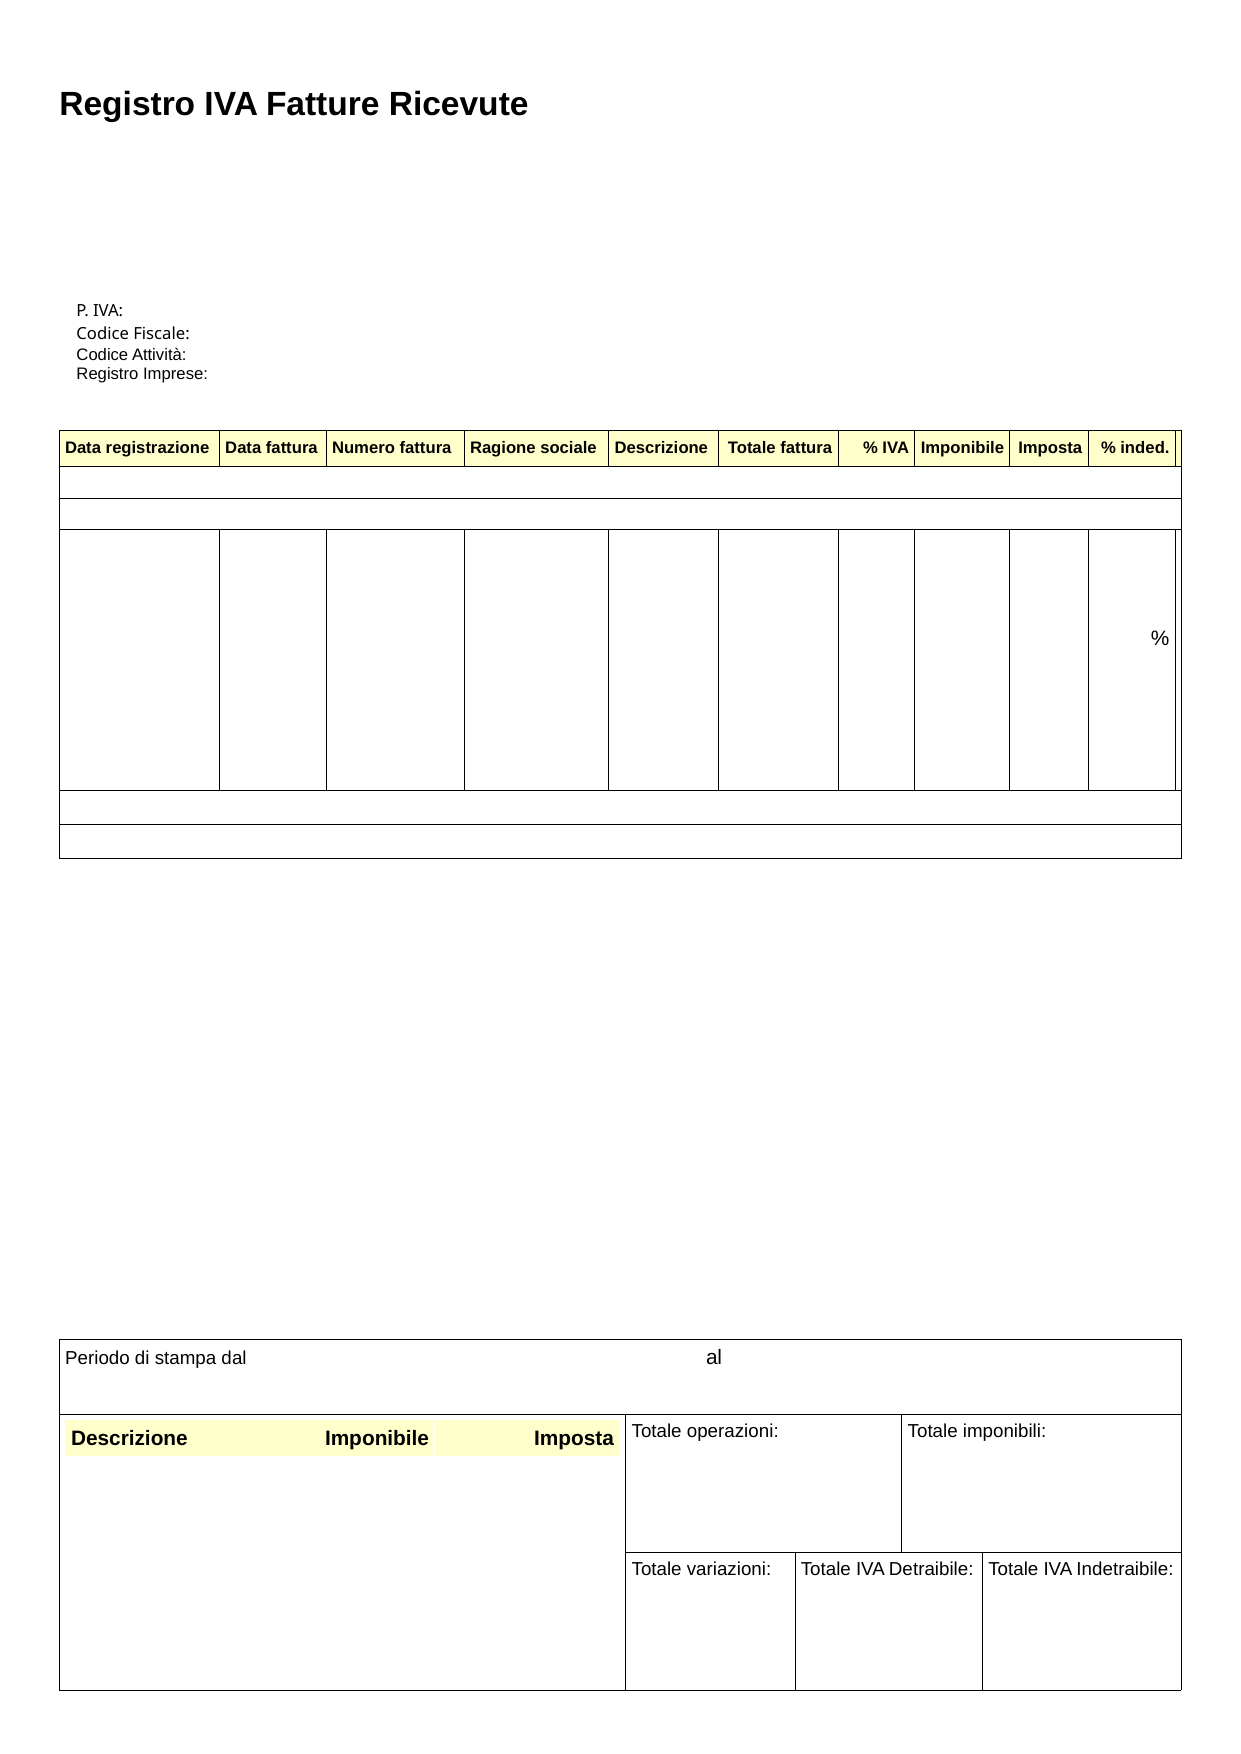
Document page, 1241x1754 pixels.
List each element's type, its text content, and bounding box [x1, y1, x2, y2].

table_cell <if test="line.index==0"> <object.move_id and formatLang(object.move_id.date,date=True) or ''> </if> [60, 530, 219, 790]
table_header [1176, 431, 1181, 466]
table_header Descrizione [609, 431, 718, 466]
table_header Data registrazione [60, 431, 219, 466]
table_header Data fattura [220, 431, 326, 466]
table_cell % [1176, 530, 1181, 790]
table_cell </for> [60, 825, 1181, 858]
table_cell <for each="object in objects"> [60, 467, 1181, 498]
table_cell <if test="line.index==0"> <get_selection_item(object,'type')> </if> [609, 530, 718, 790]
table_header % inded. [1089, 431, 1175, 466]
table_cell <if test="line.index==0"> <object.partner_id.name> </if> [465, 530, 608, 790]
table_cell <line.amount or ''> [1010, 530, 1088, 790]
table_cell <if test="line.non_deductible"> <line.non_deductible> % </if> [1089, 530, 1175, 790]
table_cell <line.tax_percentage or ''> [839, 530, 914, 790]
table_header Totale fattura [719, 431, 838, 466]
table_header % IVA [839, 431, 914, 466]
table_header Imponibile [915, 431, 1009, 466]
table_cell <if test="line.index==0"> <object.amount_total> </if> [719, 530, 838, 790]
table_header Ragione sociale [465, 431, 608, 466]
table_cell <for each="line in tax_lines(object)"> [60, 499, 1181, 529]
table_cell <if test="line.index==0"> <object.date_invoice and formatLang(object.date_invoice,date=True) or ''> </if> [220, 530, 326, 790]
table_cell </for> [60, 791, 1181, 824]
table_cell <if test="line.index==0"> <object.number or ''> </if> [327, 530, 464, 790]
table_cell <line.base or ''> [915, 530, 1009, 790]
table_header Numero fattura [327, 431, 464, 466]
table_header Imposta [1010, 431, 1088, 466]
